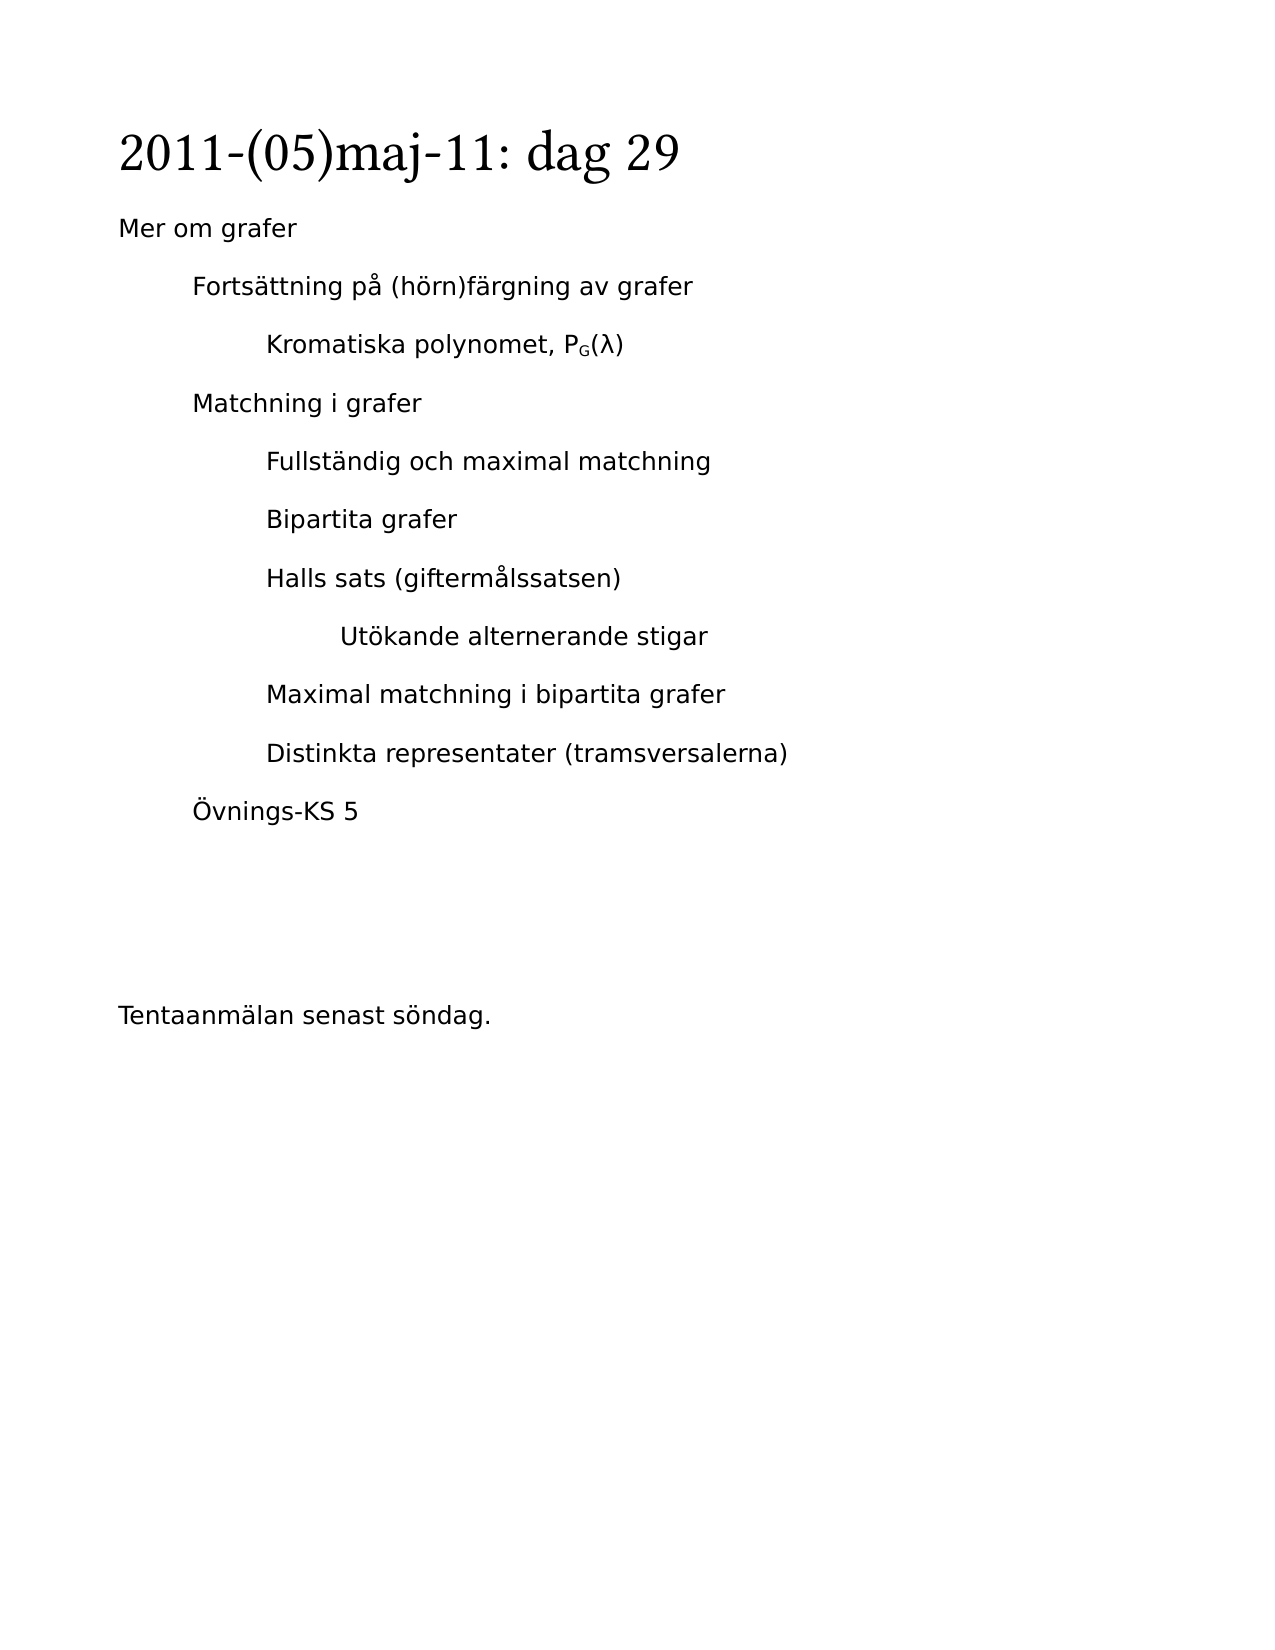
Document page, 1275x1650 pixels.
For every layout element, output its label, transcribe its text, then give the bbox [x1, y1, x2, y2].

text Tentaanmälan senast söndag. [118, 1001, 1157, 1031]
text Bipartita grafer [118, 506, 1157, 535]
text Halls sats (giftermålssatsen) [118, 564, 1157, 593]
text Kromatiska polynomet, PG(λ) [118, 331, 1157, 360]
text Fortsättning på (hörn)färgning av grafer [118, 272, 1157, 301]
text Distinkta representater (tramsversalerna) [118, 739, 1157, 768]
text Maximal matchning i bipartita grafer [118, 681, 1157, 710]
text Utökande alternerande stigar [118, 622, 1157, 651]
text Övnings-KS 5 [118, 797, 1157, 826]
text Mer om grafer [118, 214, 1157, 243]
subtitle 2011-(05)maj-11: dag 29 [118, 118, 1157, 185]
text Fullständig och maximal matchning [118, 447, 1157, 476]
text Matchning i grafer [118, 389, 1157, 418]
